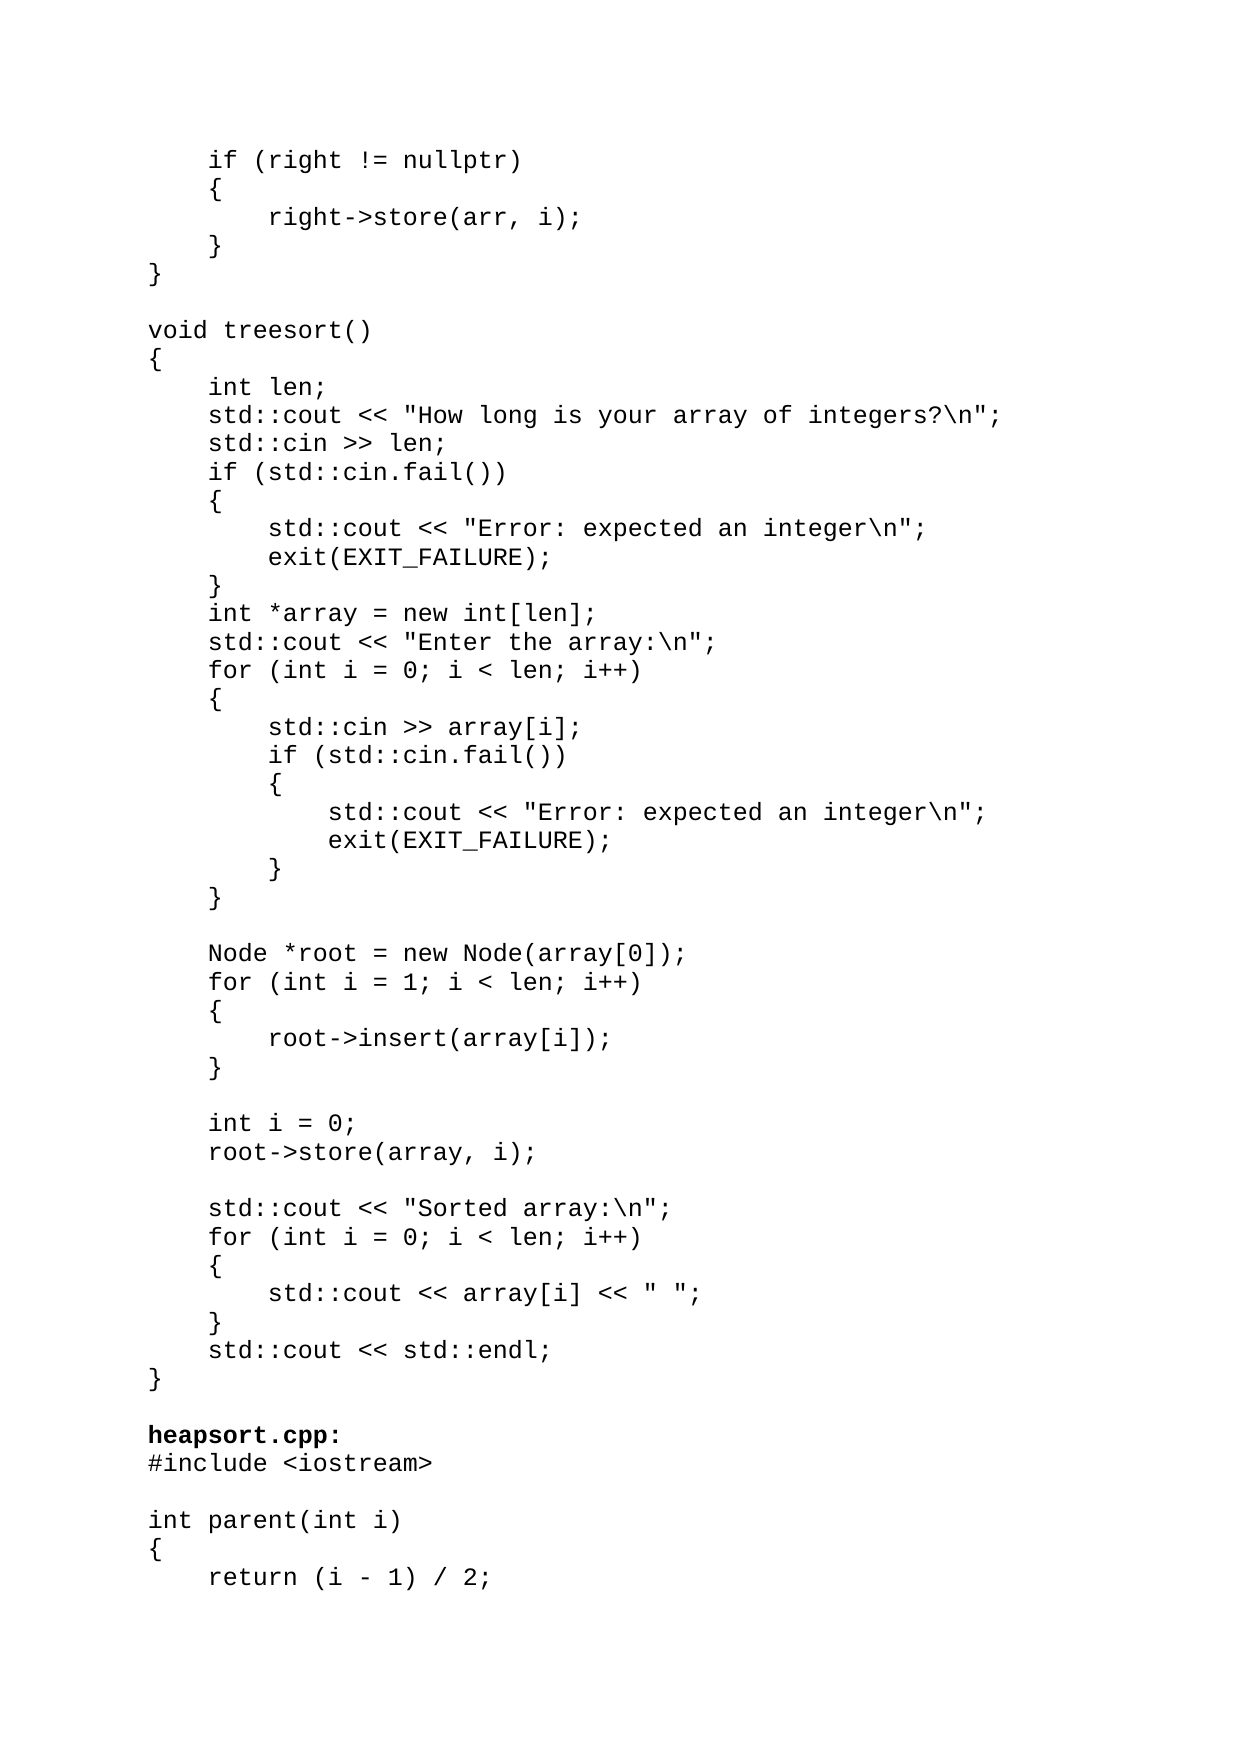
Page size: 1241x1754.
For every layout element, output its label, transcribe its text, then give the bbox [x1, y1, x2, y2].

text heapsort.cpp: [148, 1423, 1181, 1451]
text #include <iostream> int parent(int i) { return (i - 1) / 2; [148, 1451, 1181, 1593]
text if (right != nullptr) { right->store(arr, i); } } void treesort() { int len; std::cout << "How long is your array of integers?\n"; std::cin >> len; if (std::cin.fail()) { std::cout << "Error: expected an integer\n"; exit(EXIT_FAILURE); } int *array = new int[len]; std::cout << "Enter the array:\n"; for (int i = 0; i < len; i++) { std::cin >> array[i]; if (std::cin.fail()) { std::cout << "Error: expected an integer\n"; exit(EXIT_FAILURE); } } Node *root = new Node(array[0]); for (int i = 1; i < len; i++) { root->insert(array[i]); } int i = 0; root->store(array, i); std::cout << "Sorted array:\n"; for (int i = 0; i < len; i++) { std::cout << array[i] << " "; } std::cout << std::endl; } [148, 148, 1181, 1394]
